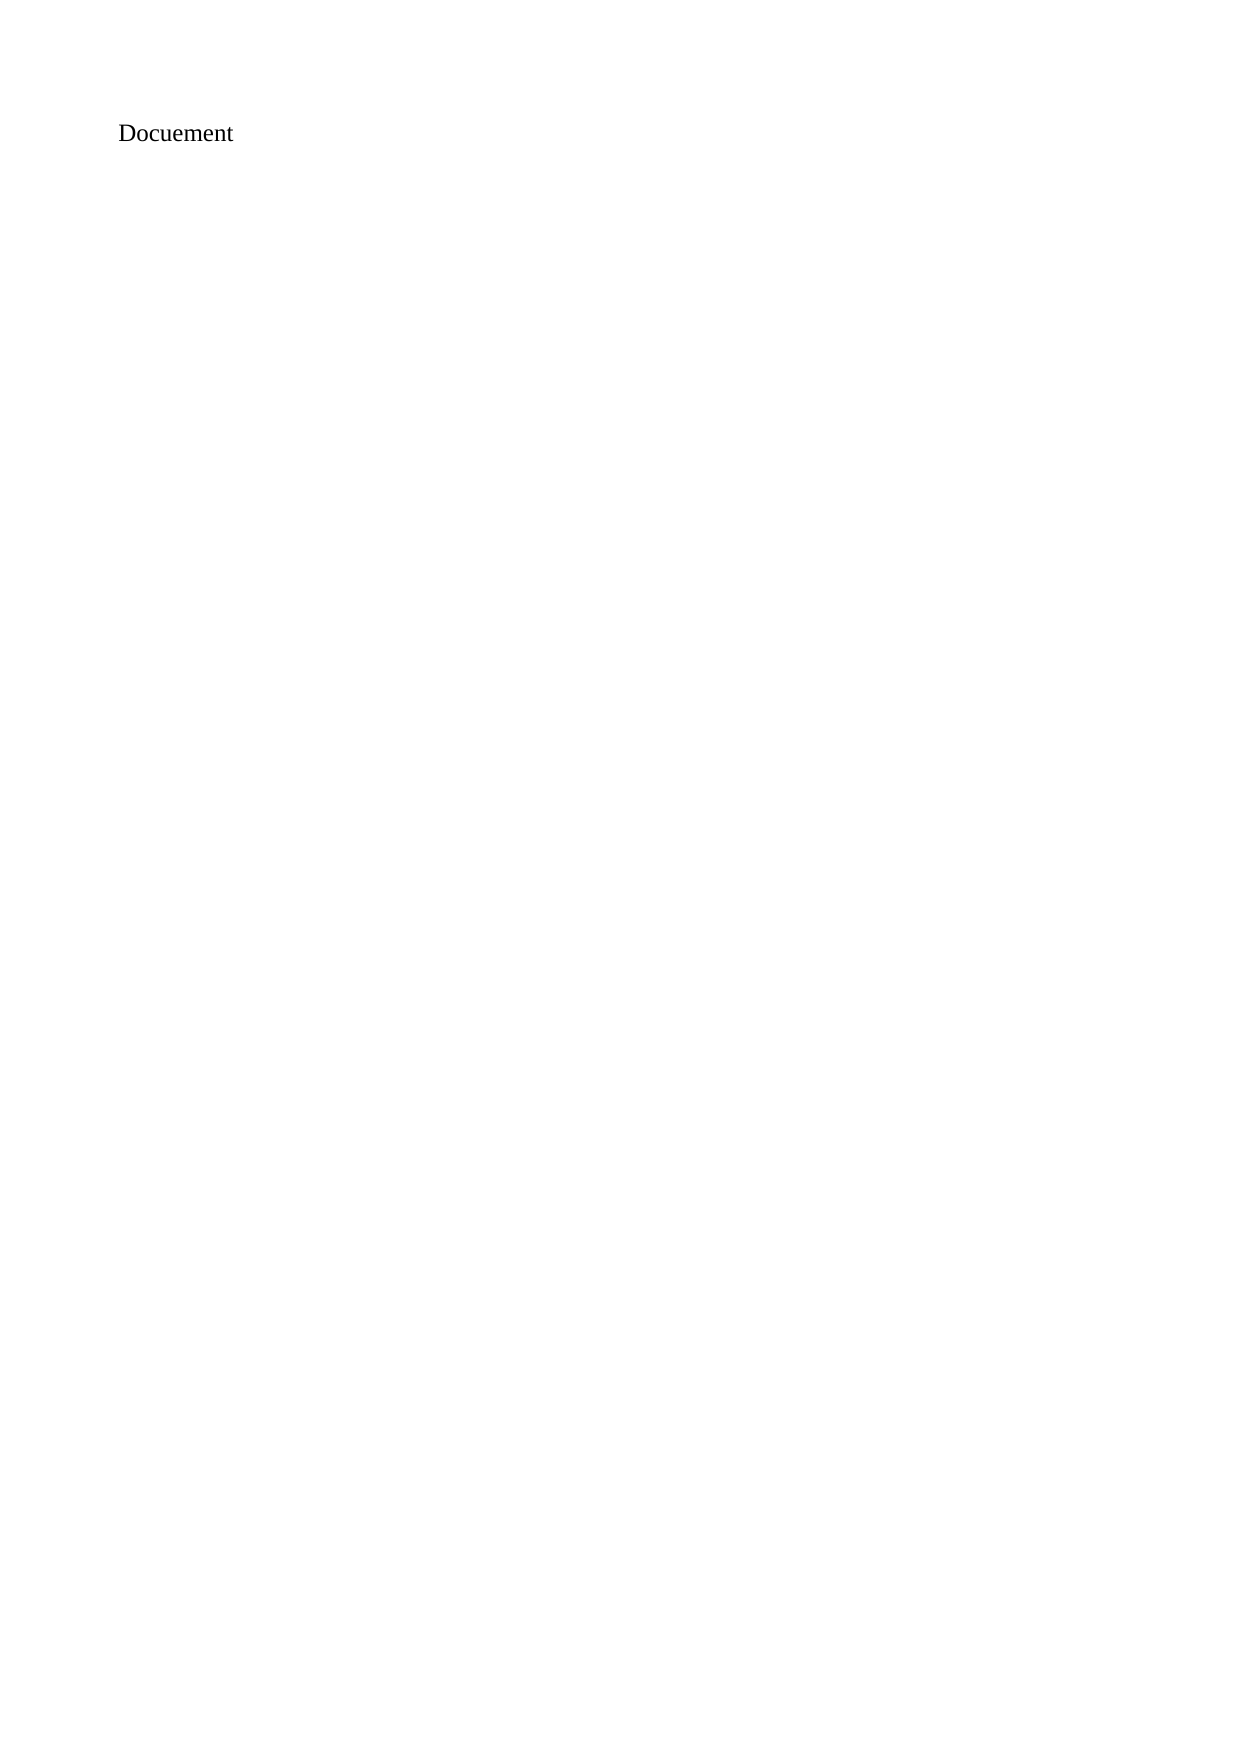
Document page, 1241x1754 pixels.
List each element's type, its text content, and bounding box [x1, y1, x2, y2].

text Docuement [118, 118, 1122, 147]
